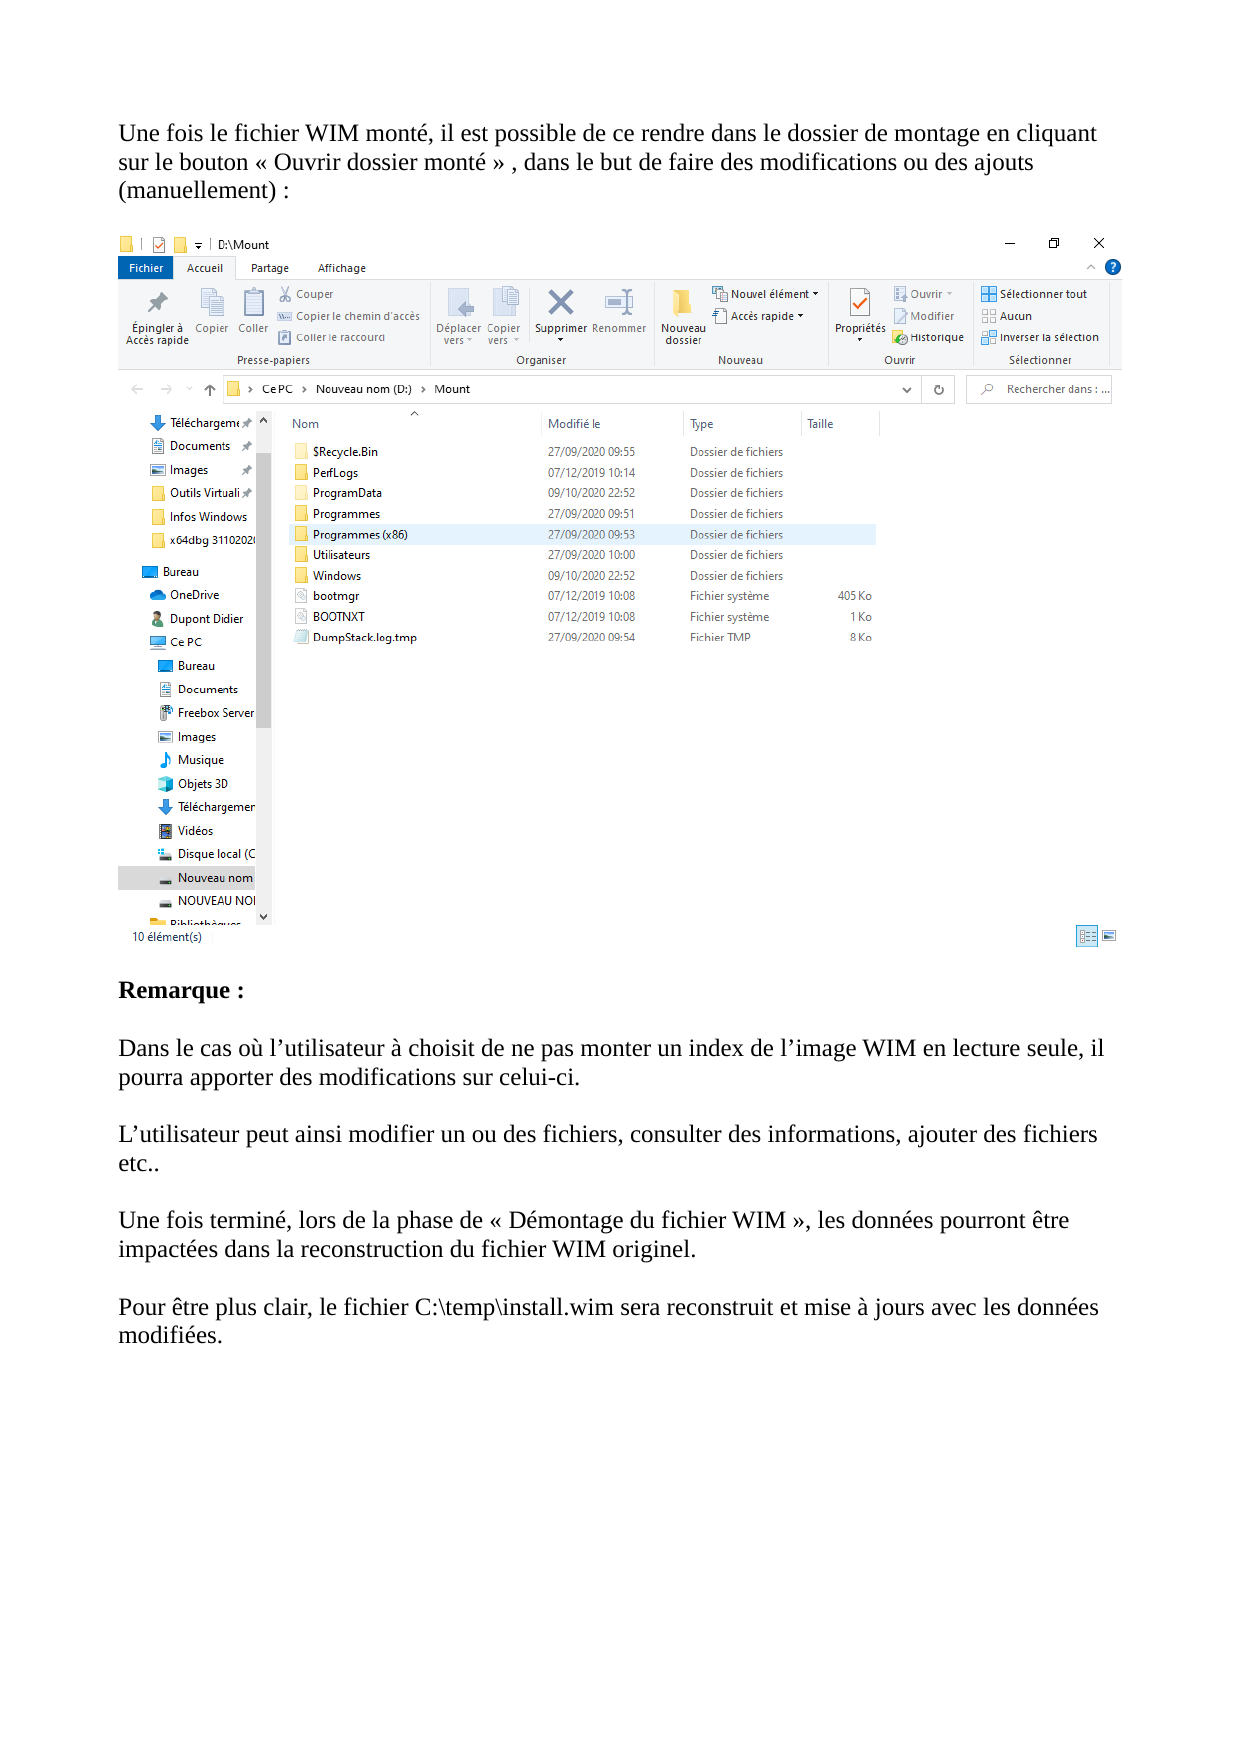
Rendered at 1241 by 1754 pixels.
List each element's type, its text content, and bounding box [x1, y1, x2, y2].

text Une fois terminé, lors de la phase de « Démontage du fichier WIM », les données pourront être impactées dans la reconstruction du fichier WIM originel. [118, 1206, 1122, 1263]
text Pour être plus clair, le fichier C:\temp\install.wim sera reconstruit et mise à jours avec les données modifiées. [118, 1292, 1122, 1349]
text Remarque : [118, 976, 1122, 1004]
text L’utilisateur peut ainsi modifier un ou des fichiers, consulter des informations, ajouter des fichiers etc.. [118, 1119, 1122, 1177]
picture [118, 233, 1123, 947]
text Dans le cas où l’utilisateur à choisit de ne pas monter un index de l’image WIM en lecture seule, il pourra apporter des modifications sur celui-ci. [118, 1033, 1122, 1091]
text Une fois le fichier WIM monté, il est possible de ce rendre dans le dossier de montage en cliquant sur le bouton « Ouvrir dossier monté » , dans le but de faire des modifications ou des ajouts (manuellement) : [118, 118, 1122, 204]
